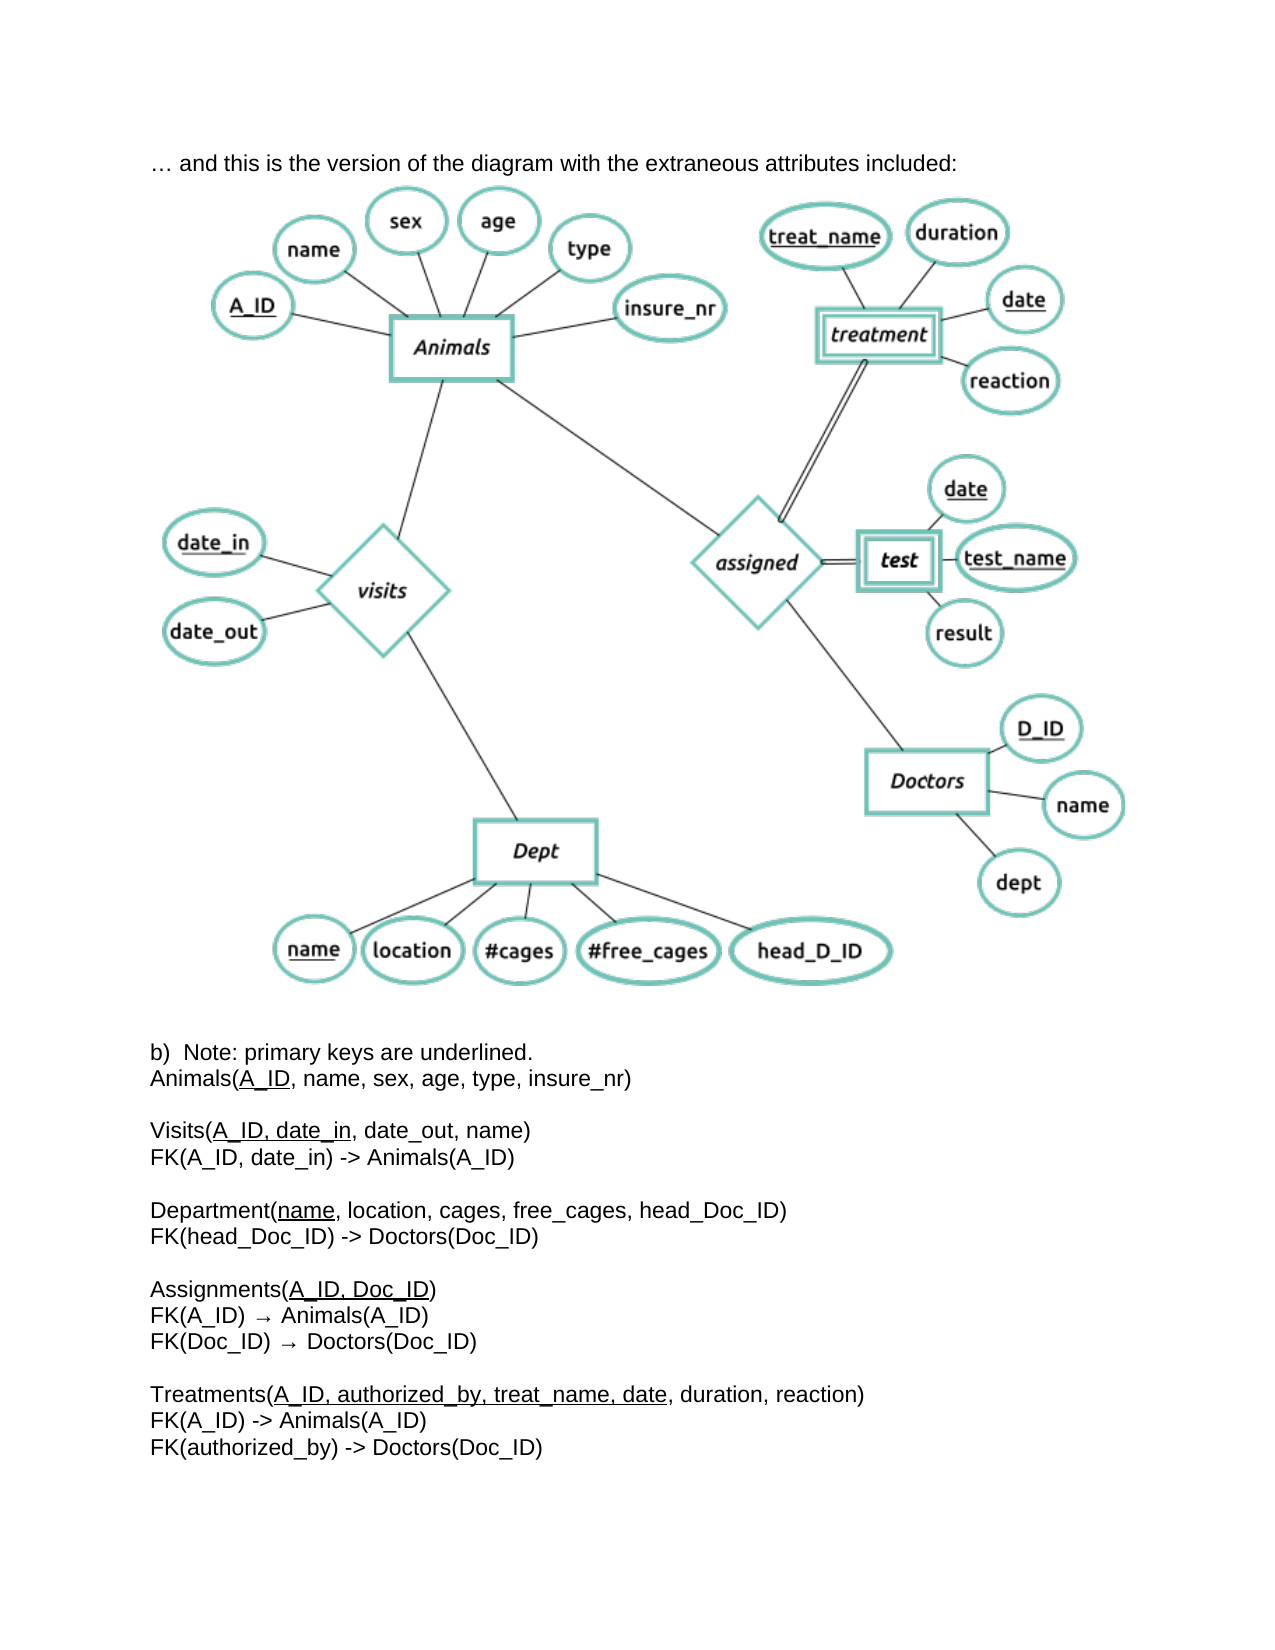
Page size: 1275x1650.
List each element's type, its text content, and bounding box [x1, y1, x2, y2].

text Department(name, location, cages, free_cages, head_Doc_ID) [150, 1197, 1125, 1223]
text FK(head_Doc_ID) -> Doctors(Doc_ID) [150, 1223, 1125, 1249]
text FK(A_ID) → Animals(A_ID) [150, 1302, 1125, 1328]
picture [150, 176, 1125, 986]
text FK(authorized_by) -> Doctors(Doc_ID) [150, 1434, 1125, 1460]
text FK(A_ID, date_in) -> Animals(A_ID) [150, 1144, 1125, 1170]
text FK(Doc_ID) → Doctors(Doc_ID) [150, 1328, 1125, 1355]
text … and this is the version of the diagram with the extraneous attributes included: [150, 150, 1125, 176]
text Visits(A_ID, date_in, date_out, name) [150, 1117, 1125, 1144]
text FK(A_ID) -> Animals(A_ID) [150, 1407, 1125, 1434]
text Assignments(A_ID, Doc_ID) [150, 1276, 1125, 1302]
text b) Note: primary keys are underlined. [150, 1038, 1125, 1065]
text Animals(A_ID, name, sex, age, type, insure_nr) [150, 1065, 1125, 1091]
text Treatments(A_ID, authorized_by, treat_name, date, duration, reaction) [150, 1381, 1125, 1407]
